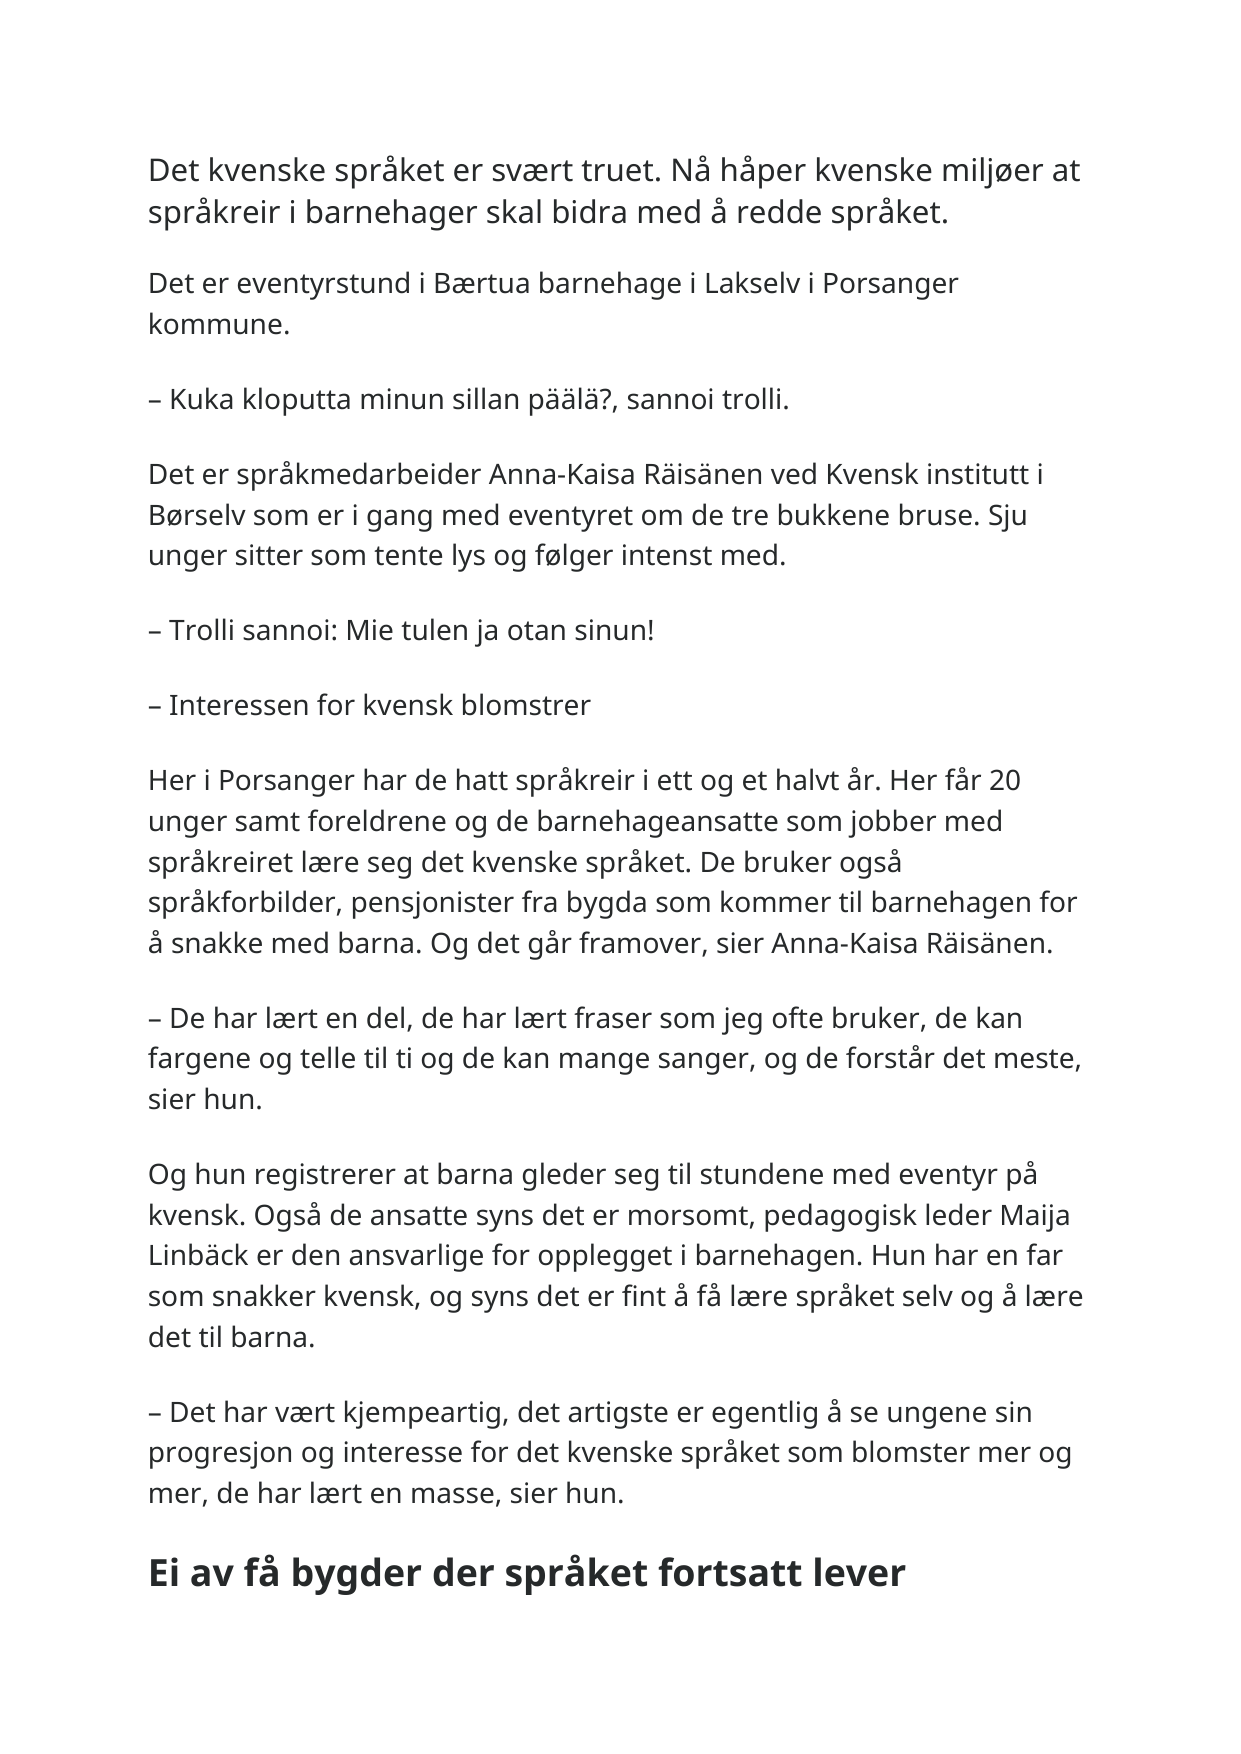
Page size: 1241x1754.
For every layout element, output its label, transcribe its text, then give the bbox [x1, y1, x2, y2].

text Det er eventyrstund i Bærtua barnehage i Lakselv i Porsanger kommune. [148, 262, 1093, 343]
subtitle Ei av få bygder der språket fortsatt lever [148, 1546, 1093, 1597]
text – Trolli sannoi: Mie tulen ja otan sinun! [148, 608, 1093, 649]
text – De har lært en del, de har lært fraser som jeg ofte bruker, de kan fargene og telle til ti og de kan mange sanger, og de forstår det meste, sier hun. [148, 996, 1093, 1118]
text Her i Porsanger har de hatt språkreir i ett og et halvt år. Her får 20 unger samt foreldrene og de barnehageansatte som jobber med språkreiret lære seg det kvenske språket. De bruker også språkforbilder, pensjonister fra bygda som kommer til barnehagen for å snakke med barna. Og det går framover, sier Anna-Kaisa Räisänen. [148, 758, 1093, 962]
text Og hun registrerer at barna gleder seg til stundene med eventyr på kvensk. Også de ansatte syns det er morsomt, pedagogisk leder Maija Linbäck er den ansvarlige for opplegget i barnehagen. Hun har en far som snakker kvensk, og syns det er fint å få lære språket selv og å lære det til barna. [148, 1152, 1093, 1355]
text – Det har vært kjempeartig, det artigste er egentlig å se ungene sin progresjon og interesse for det kvenske språket som blomster mer og mer, de har lært en masse, sier hun. [148, 1390, 1093, 1512]
text Det kvenske språket er svært truet. Nå håper kvenske miljøer at språkreir i barnehager skal bidra med å redde språket. [148, 148, 1093, 233]
text Det er språkmedarbeider Anna-Kaisa Räisänen ved Kvensk institutt i Børselv som er i gang med eventyret om de tre bukkene bruse. Sju unger sitter som tente lys og følger intenst med. [148, 452, 1093, 574]
text – Interessen for kvensk blomstrer [148, 683, 1093, 724]
text – Kuka kloputta minun sillan päälä?, sannoi trolli. [148, 377, 1093, 418]
